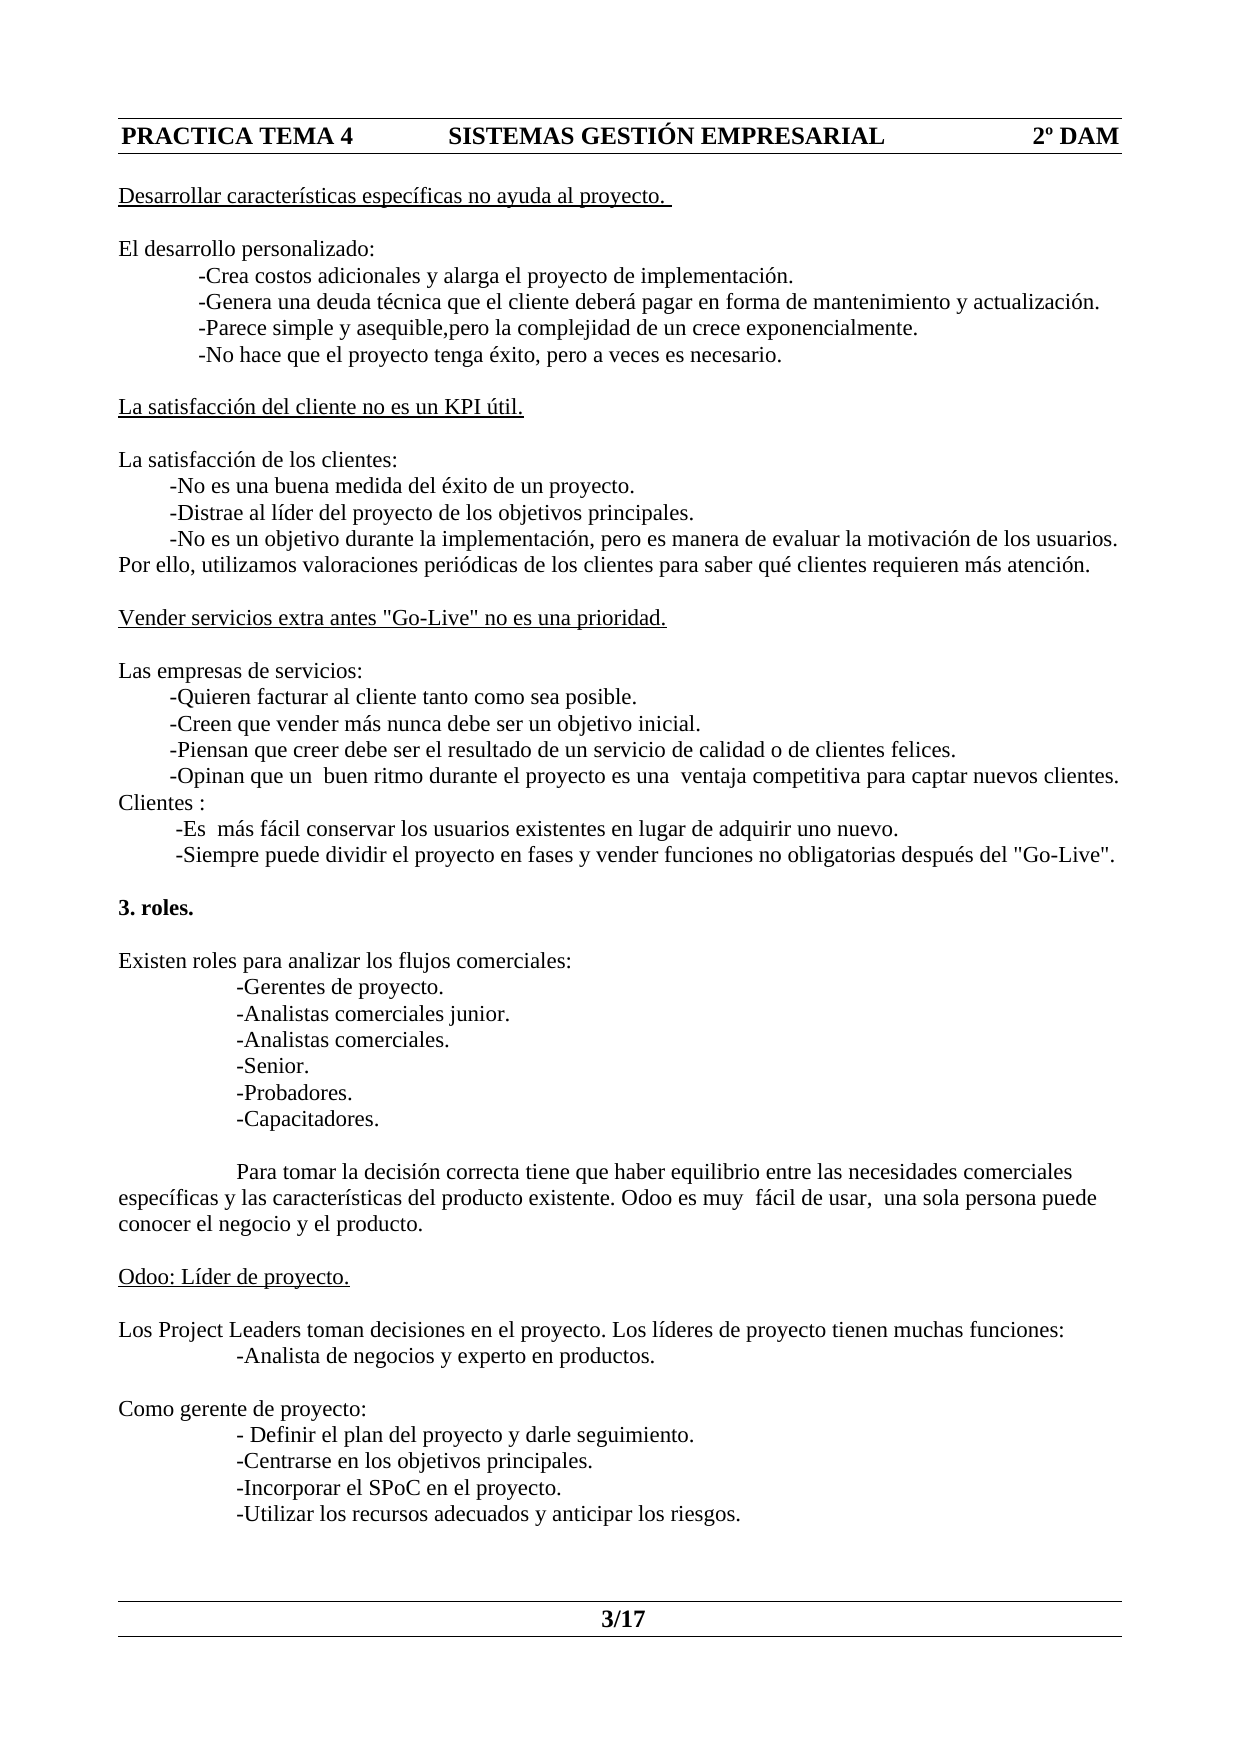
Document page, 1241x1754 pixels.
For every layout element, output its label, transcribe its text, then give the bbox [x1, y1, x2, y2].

text -Es más fácil conservar los usuarios existentes en lugar de adquirir uno nuevo. [118, 815, 1122, 841]
text La satisfacción del cliente no es un KPI útil. [118, 393, 1122, 420]
text -Analista de negocios y experto en productos. [118, 1342, 1122, 1368]
text La satisfacción de los clientes: [118, 446, 1122, 472]
text Como gerente de proyecto: [118, 1395, 1122, 1421]
text - Definir el plan del proyecto y darle seguimiento. [118, 1421, 1122, 1448]
text -Incorporar el SPoC en el proyecto. [118, 1474, 1122, 1500]
text -Utilizar los recursos adecuados y anticipar los riesgos. [118, 1500, 1122, 1527]
text Clientes : [118, 789, 1122, 815]
text -Distrae al líder del proyecto de los objetivos principales. -No es un objetivo durante la implementación, pero es manera de evaluar la motivación de los usuarios. Por ello, utilizamos valoraciones periódicas de los clientes para saber qué clientes requieren más atención. Vender servicios extra antes "Go-Live" no es una prioridad. [118, 499, 1122, 631]
text Existen roles para analizar los flujos comerciales: [118, 947, 1122, 973]
text -Gerentes de proyecto. [118, 973, 1122, 999]
text -Quieren facturar al cliente tanto como sea posible. [118, 683, 1122, 710]
text Desarrollar características específicas no ayuda al proyecto. [118, 183, 1122, 209]
text -No es una buena medida del éxito de un proyecto. [118, 472, 1122, 499]
text -Parece simple y asequible,pero la complejidad de un crece exponencialmente. [118, 314, 1122, 341]
text -Genera una deuda técnica que el cliente deberá pagar en forma de mantenimiento y actualización. [118, 288, 1122, 314]
text -Crea costos adicionales y alarga el proyecto de implementación. [118, 262, 1122, 288]
text -Opinan que un buen ritmo durante el proyecto es una ventaja competitiva para captar nuevos clientes. [118, 762, 1122, 789]
text -Creen que vender más nunca debe ser un objetivo inicial. [118, 710, 1122, 736]
text -Siempre puede dividir el proyecto en fases y vender funciones no obligatorias después del "Go-Live". [118, 841, 1122, 868]
text -Capacitadores. [118, 1105, 1122, 1131]
text Odoo: Líder de proyecto. [118, 1263, 1122, 1289]
text Para tomar la decisión correcta tiene que haber equilibrio entre las necesidades comerciales específicas y las características del producto existente. Odoo es muy fácil de usar, una sola persona puede conocer el negocio y el producto. [118, 1158, 1122, 1237]
text -Analistas comerciales junior. [118, 999, 1122, 1026]
text -Piensan que creer debe ser el resultado de un servicio de calidad o de clientes felices. [118, 736, 1122, 762]
text -Analistas comerciales. -Senior. [118, 1026, 1122, 1079]
text -No hace que el proyecto tenga éxito, pero a veces es necesario. [118, 341, 1122, 367]
text Los Project Leaders toman decisiones en el proyecto. Los líderes de proyecto tienen muchas funciones: [118, 1316, 1122, 1342]
text El desarrollo personalizado: [118, 235, 1122, 262]
text -Centrarse en los objetivos principales. [118, 1448, 1122, 1474]
text 3. roles. [118, 894, 1122, 921]
text -Probadores. [118, 1079, 1122, 1105]
text Las empresas de servicios: [118, 657, 1122, 683]
